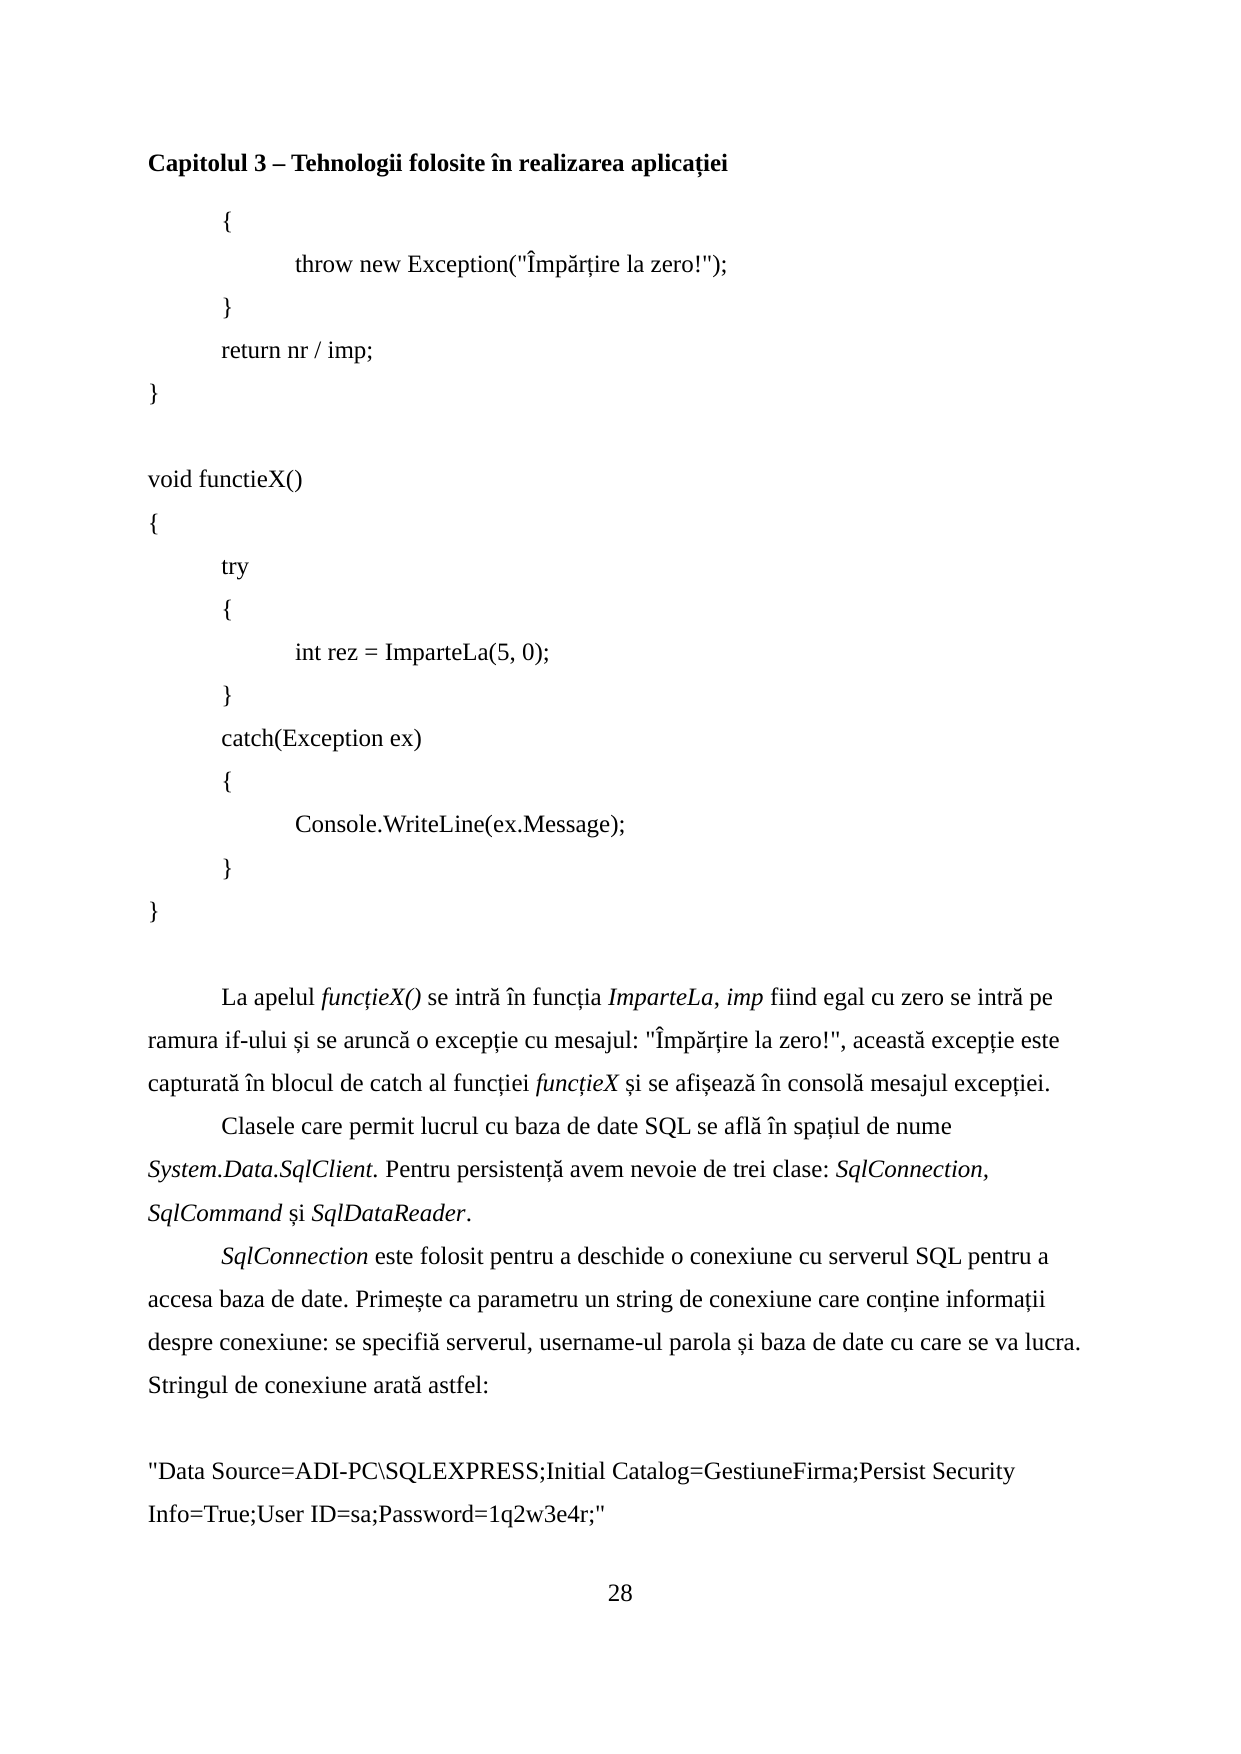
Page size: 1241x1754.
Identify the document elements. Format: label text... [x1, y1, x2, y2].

text { [148, 206, 1093, 234]
text void functieX() [148, 464, 1093, 493]
text { [148, 594, 1093, 623]
text int rez = ImparteLa(5, 0); [148, 637, 1093, 666]
text } [148, 292, 1093, 321]
text throw new Exception("Împărțire la zero!"); [148, 249, 1093, 278]
text catch(Exception ex) [148, 723, 1093, 752]
text } [148, 896, 1093, 924]
text Console.WriteLine(ex.Message); [148, 809, 1093, 838]
text Clasele care permit lucrul cu baza de date SQL se află în spațiul de nume System.Data.SqlClient. Pentru persistență avem nevoie de trei clase: SqlConnection, SqlCommand și SqlDataReader. [148, 1111, 1093, 1226]
text } [148, 853, 1093, 881]
text { [148, 508, 1093, 536]
text "Data Source=ADI-PC\SQLEXPRESS;Initial Catalog=GestiuneFirma;Persist Security Info=True;User ID=sa;Password=1q2w3e4r;" [148, 1456, 1093, 1528]
text try [148, 551, 1093, 579]
text SqlConnection este folosit pentru a deschide o conexiune cu serverul SQL pentru a accesa baza de date. Primește ca parametru un string de conexiune care conține informații despre conexiune: se specifiă serverul, username-ul parola și baza de date cu care se va lucra. Stringul de conexiune arată astfel: [148, 1241, 1093, 1399]
text } [148, 680, 1093, 709]
text La apelul funcțieX() se intră în funcția ImparteLa, imp fiind egal cu zero se intră pe ramura if-ului și se aruncă o excepție cu mesajul: "Împărțire la zero!", această excepție este capturată în blocul de catch al funcției funcțieX și se afișează în consolă mesajul excepției. [148, 982, 1093, 1097]
text return nr / imp; [148, 335, 1093, 364]
text } [148, 378, 1093, 407]
text { [148, 766, 1093, 795]
